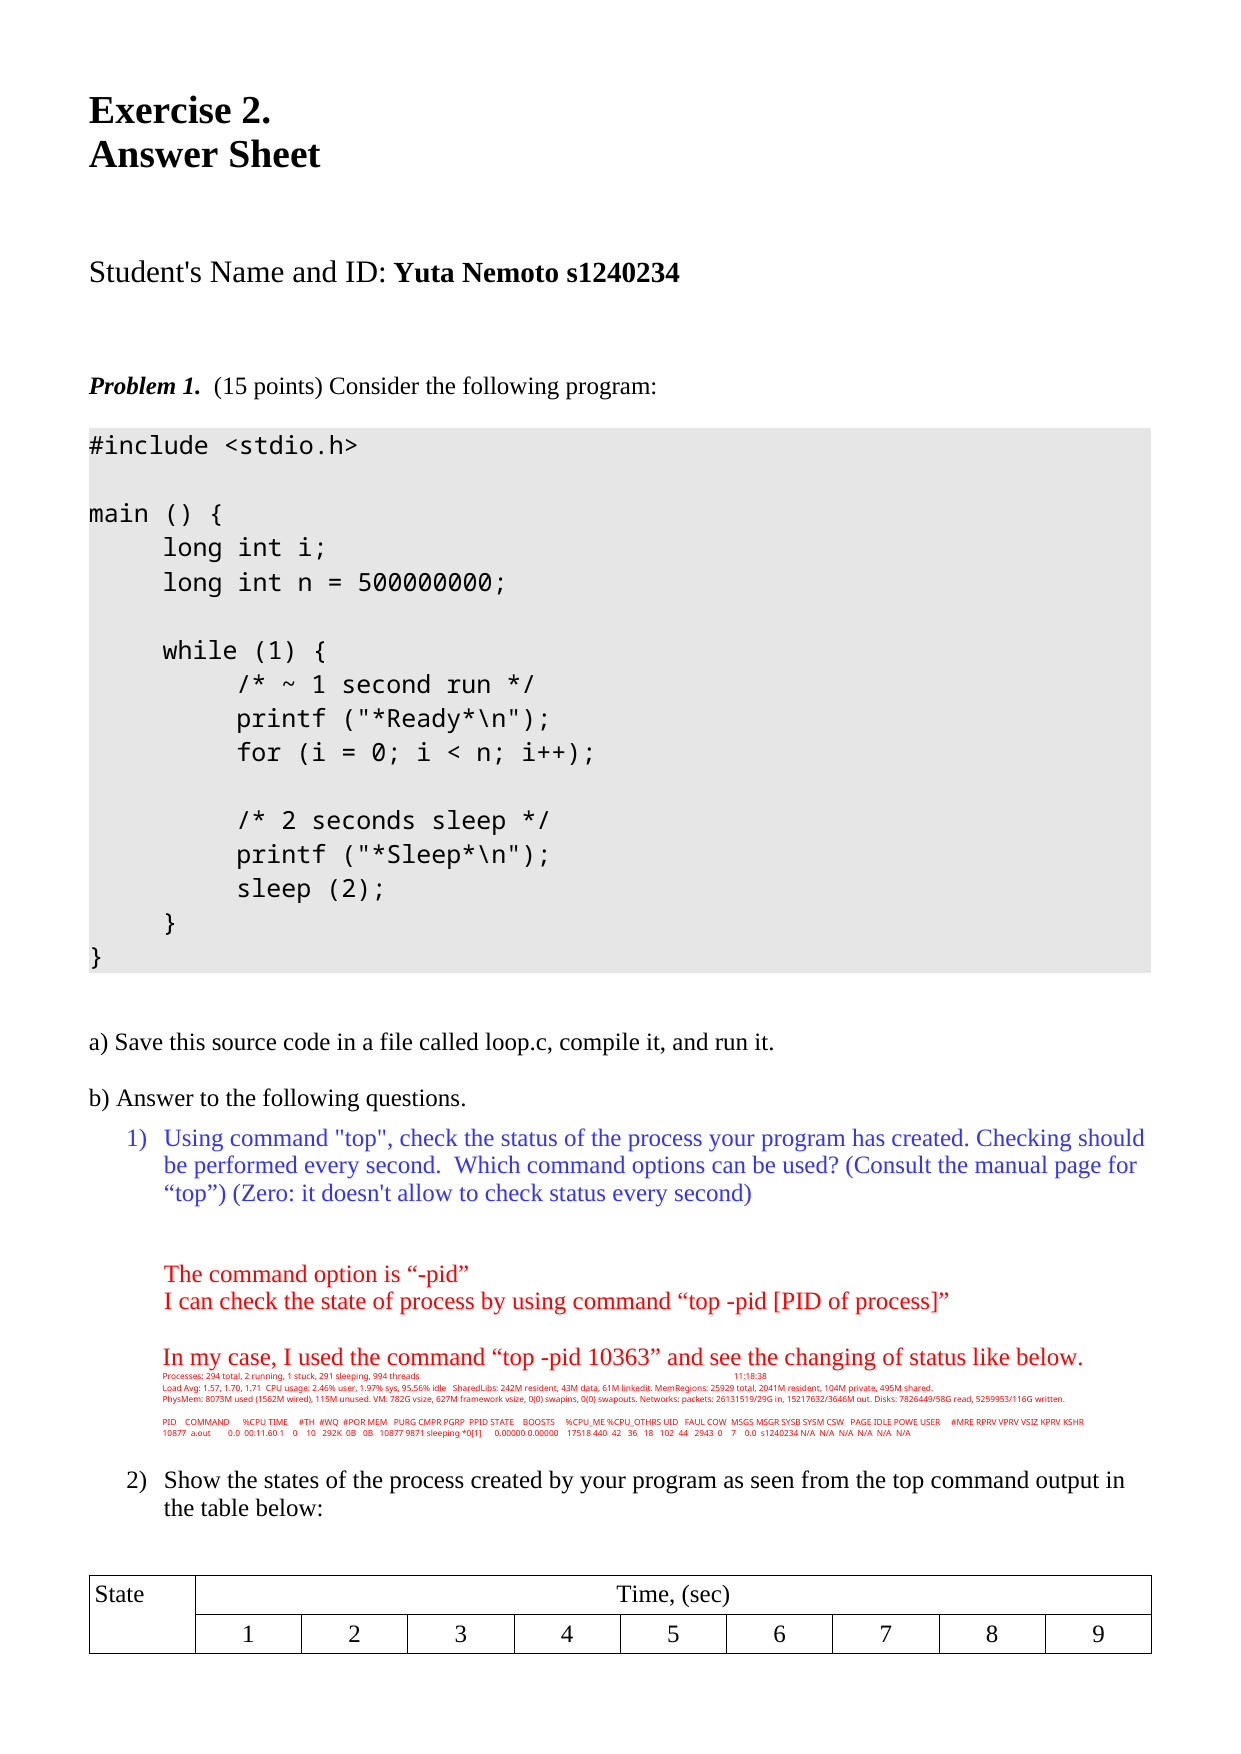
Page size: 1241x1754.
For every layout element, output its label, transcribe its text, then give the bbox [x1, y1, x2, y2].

table_cell 5 [621, 1615, 726, 1653]
text a) Save this source code in a file called loop.c, compile it, and run it. [89, 1028, 1151, 1056]
text PhysMem: 8073M used (1562M wired), 115M unused. VM: 782G vsize, 627M framework vsize, 0(0) swapins, 0(0) swapouts. Networks: packets: 26131519/29G in, 15217632/3646M out. Disks: 7826449/58G read, 5259953/116G written. [162, 1393, 1151, 1405]
text /* ~ 1 second run */ [89, 666, 1151, 700]
text 10877 a.out 0.0 00:11.60 1 0 10 292K 0B 0B 10877 9871 sleeping *0[1] 0.00000 0.00000 17518 440 42 36 18 102 44 2943 0 7 0.0 s1240234 N/A N/A N/A N/A N/A N/A [162, 1427, 1151, 1439]
text Processes: 294 total, 2 running, 1 stuck, 291 sleeping, 994 threads 11:18:38 [89, 1371, 1151, 1382]
text In my case, I used the command “top -pid 10363” and see the changing of status like below. [89, 1343, 1151, 1371]
list I can check the state of process by using command “top -pid [PID of process]” [126, 1287, 1151, 1315]
text Student's Name and ID: Yuta Nemoto s1240234 [89, 255, 1151, 289]
text main () { [89, 496, 1151, 530]
table_cell 7 [833, 1615, 939, 1653]
text printf ("*Ready*\n"); [89, 700, 1151, 734]
text #include <stdio.h> [89, 428, 1151, 462]
table_cell 1 [196, 1615, 301, 1653]
text } [89, 939, 1151, 973]
text Exercise 2. [89, 89, 1151, 132]
table_cell 2 [302, 1615, 407, 1653]
text for (i = 0; i < n; i++); [89, 734, 1151, 768]
list Show the states of the process created by your program as seen from the top command output in the table below: [126, 1466, 1151, 1522]
list The command option is “-pid” [126, 1260, 1151, 1287]
text while (1) { [89, 632, 1151, 666]
text PID COMMAND %CPU TIME #TH #WQ #POR MEM PURG CMPR PGRP PPID STATE BOOSTS %CPU_ME %CPU_OTHRS UID FAUL COW MSGS MSGR SYSB SYSM CSW PAGE IDLE POWE USER #MRE RPRV VPRV VSIZ KPRV KSHR [162, 1416, 1151, 1427]
table_cell 8 [940, 1615, 1045, 1653]
table_header Time, (sec) [196, 1576, 1151, 1614]
table_cell 9 [1046, 1615, 1151, 1653]
text long int n = 500000000; [89, 564, 1151, 598]
table_cell 6 [727, 1615, 832, 1653]
text } [89, 905, 1151, 939]
table_cell 4 [515, 1615, 620, 1653]
text b) Answer to the following questions. [89, 1084, 1151, 1111]
text long int i; [89, 530, 1151, 564]
text sleep (2); [89, 871, 1151, 905]
text /* 2 seconds sleep */ [89, 803, 1151, 837]
table_cell 3 [408, 1615, 514, 1653]
text Load Avg: 1.57, 1.70, 1.71 CPU usage: 2.46% user, 1.97% sys, 95.56% idle SharedLibs: 242M resident, 43M data, 61M linkedit. MemRegions: 25929 total, 2041M resident, 104M private, 495M shared. [162, 1382, 1151, 1393]
text Problem 1. (15 points) Consider the following program: [89, 372, 1151, 400]
text printf ("*Sleep*\n"); [89, 837, 1151, 871]
text Answer Sheet [89, 132, 1151, 176]
list Using command "top", check the status of the process your program has created. Checking should be performed every second. Which command options can be used? (Consult the manual page for “top”) (Zero: it doesn't allow to check status every second) [126, 1124, 1151, 1207]
table_header State [90, 1576, 195, 1653]
